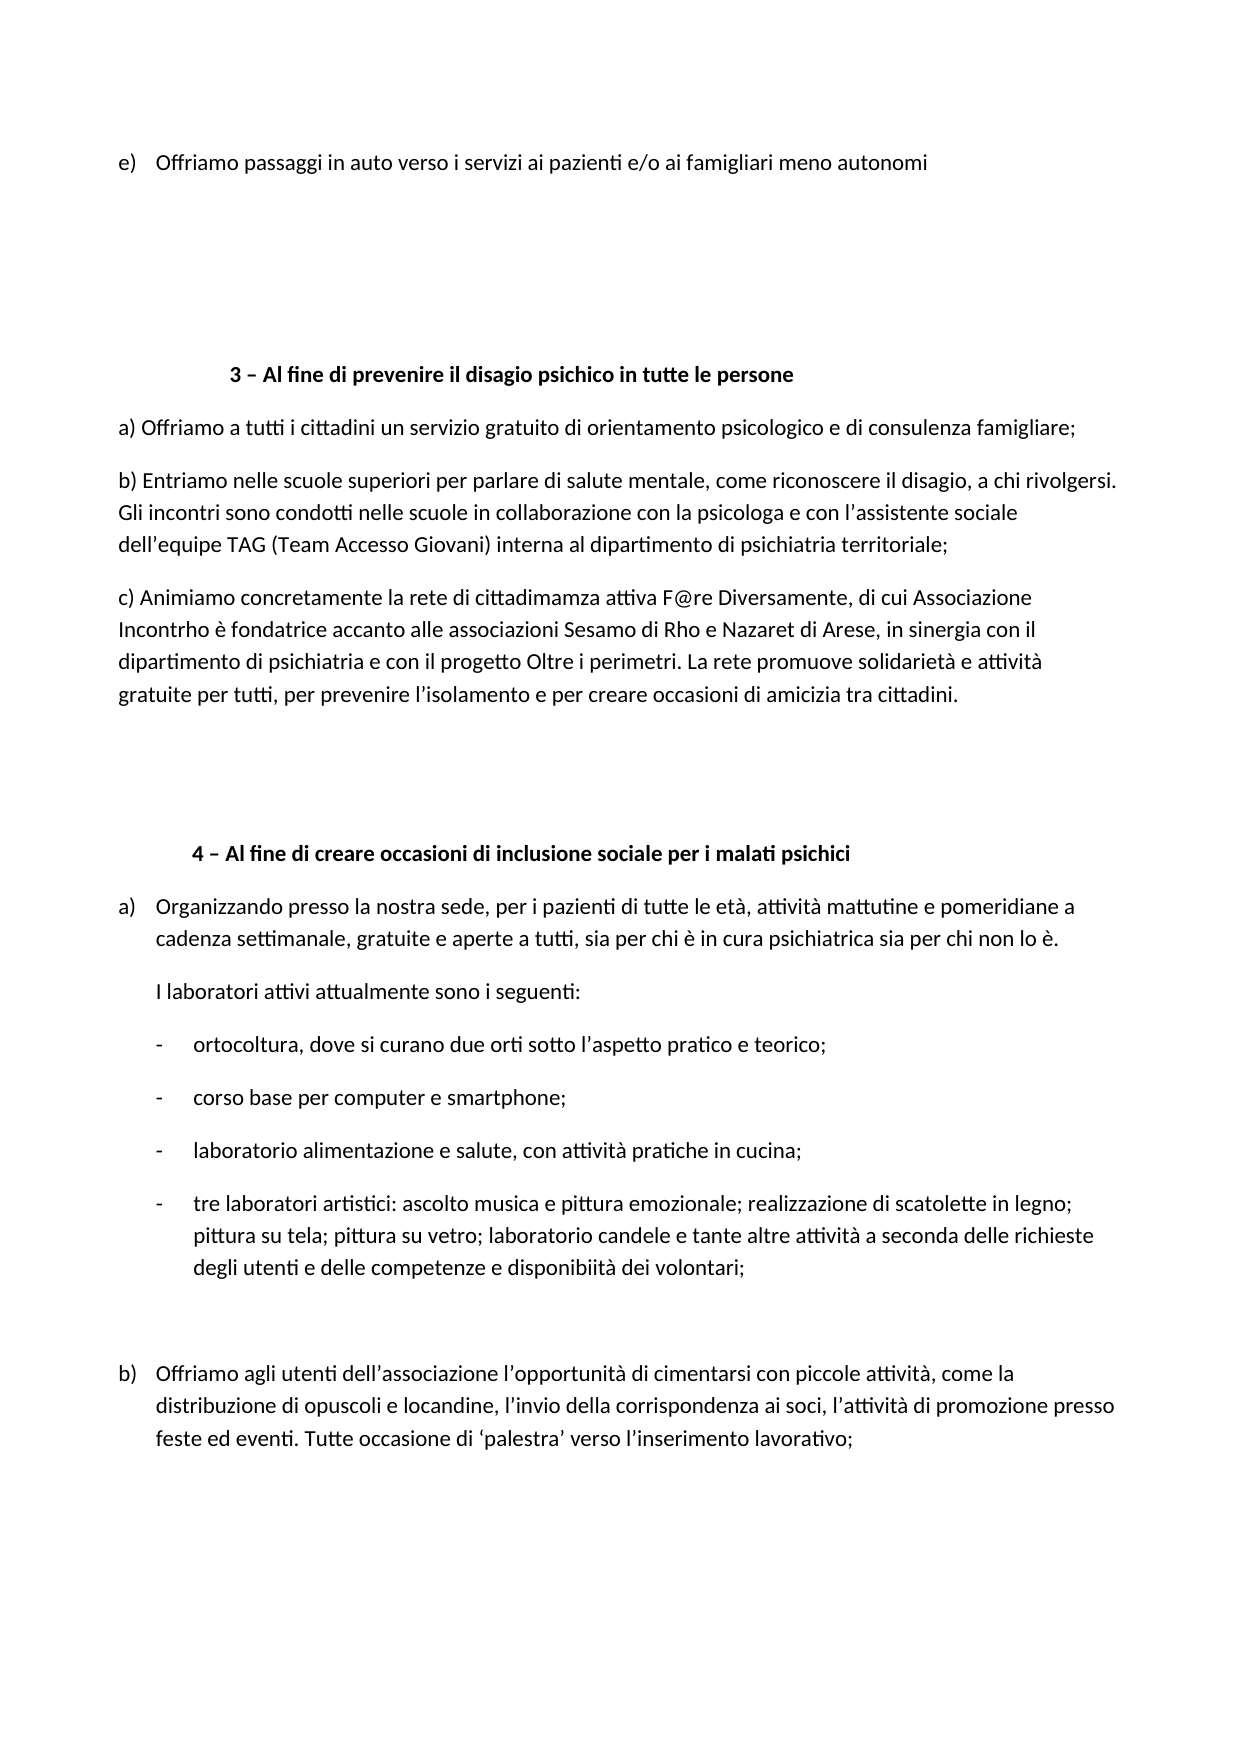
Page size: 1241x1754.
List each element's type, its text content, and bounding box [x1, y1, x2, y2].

list Offriamo agli utenti dell’associazione l’opportunità di cimentarsi con piccole attività, come la distribuzione di opuscoli e locandine, l’invio della corrispondenza ai soci, l’attività di promozione presso feste ed eventi. Tutte occasione di ‘palestra’ verso l’inserimento lavorativo; [118, 1359, 1122, 1452]
list Offriamo passaggi in auto verso i servizi ai pazienti e/o ai famigliari meno autonomi [118, 148, 1122, 176]
list Organizzando presso la nostra sede, per i pazienti di tutte le età, attività mattutine e pomeridiane a cadenza settimanale, gratuite e aperte a tutti, sia per chi è in cura psichiatrica sia per chi non lo è. [118, 892, 1122, 952]
list corso base per computer e smartphone; [156, 1083, 1122, 1111]
list tre laboratori artistici: ascolto musica e pittura emozionale; realizzazione di scatolette in legno; pittura su tela; pittura su vetro; laboratorio candele e tante altre attività a seconda delle richieste degli utenti e delle competenze e disponibiità dei volontari; [156, 1189, 1122, 1281]
list laboratorio alimentazione e salute, con attività pratiche in cucina; [156, 1136, 1122, 1164]
text b) Entriamo nelle scuole superiori per parlare di salute mentale, come riconoscere il disagio, a chi rivolgersi. Gli incontri sono condotti nelle scuole in collaborazione con la psicologa e con l’assistente sociale dell’equipe TAG (Team Accesso Giovani) interna al dipartimento di psichiatria territoriale; [118, 466, 1122, 558]
list ortocoltura, dove si curano due orti sotto l’aspetto pratico e teorico; [156, 1030, 1122, 1058]
text 4 – Al fine di creare occasioni di inclusione sociale per i malati psichici [118, 839, 1122, 867]
text c) Animiamo concretamente la rete di cittadimamza attiva F@re Diversamente, di cui Associazione Incontrho è fondatrice accanto alle associazioni Sesamo di Rho e Nazaret di Arese, in sinergia con il dipartimento di psichiatria e con il progetto Oltre i perimetri. La rete promuove solidarietà e attività gratuite per tutti, per prevenire l’isolamento e per creare occasioni di amicizia tra cittadini. [118, 583, 1122, 708]
list I laboratori attivi attualmente sono i seguenti: [156, 977, 1122, 1005]
text 3 – Al fine di prevenire il disagio psichico in tutte le persone [156, 360, 1122, 388]
text a) Offriamo a tutti i cittadini un servizio gratuito di orientamento psicologico e di consulenza famigliare; [118, 413, 1122, 441]
